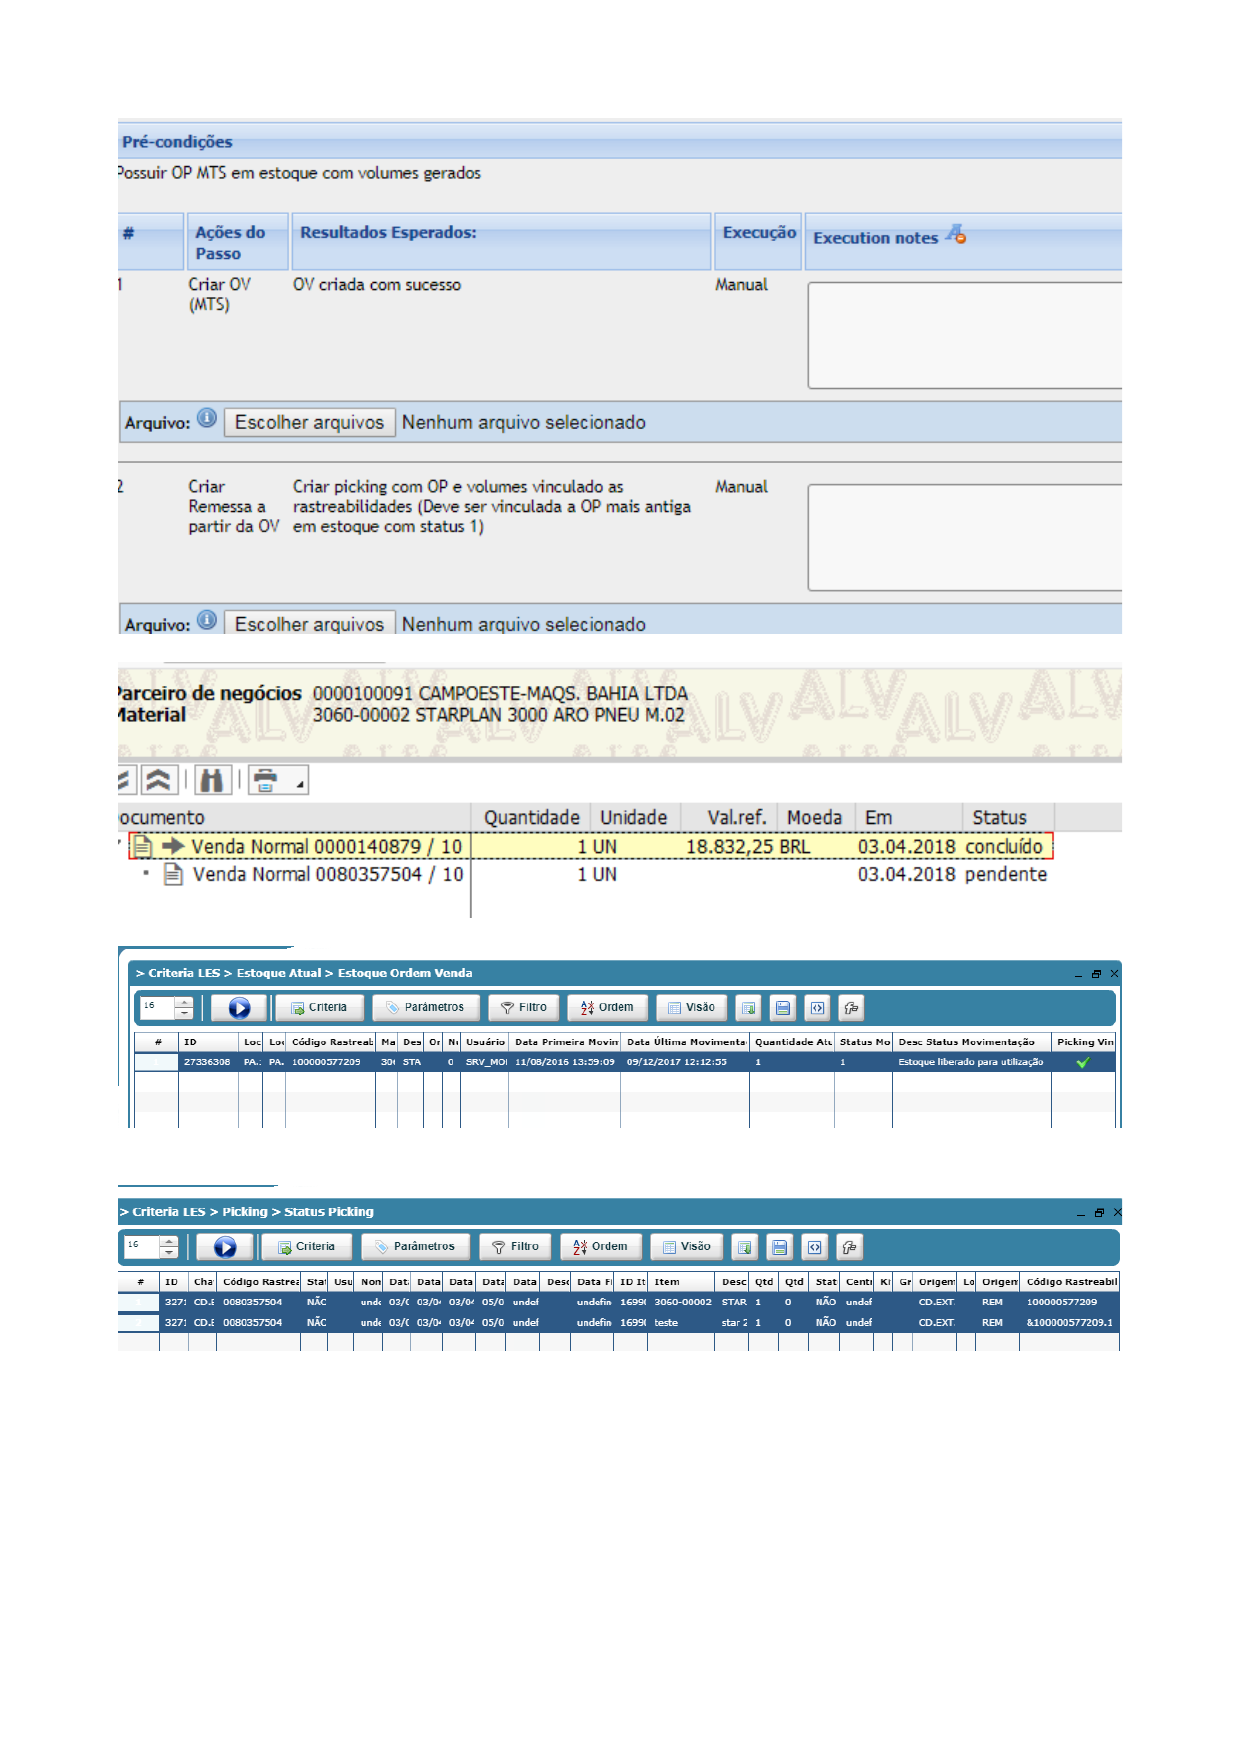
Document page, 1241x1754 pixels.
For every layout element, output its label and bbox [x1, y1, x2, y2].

picture [118, 118, 1123, 634]
picture [118, 662, 1123, 918]
picture [118, 946, 1123, 1128]
picture [118, 1185, 1123, 1351]
